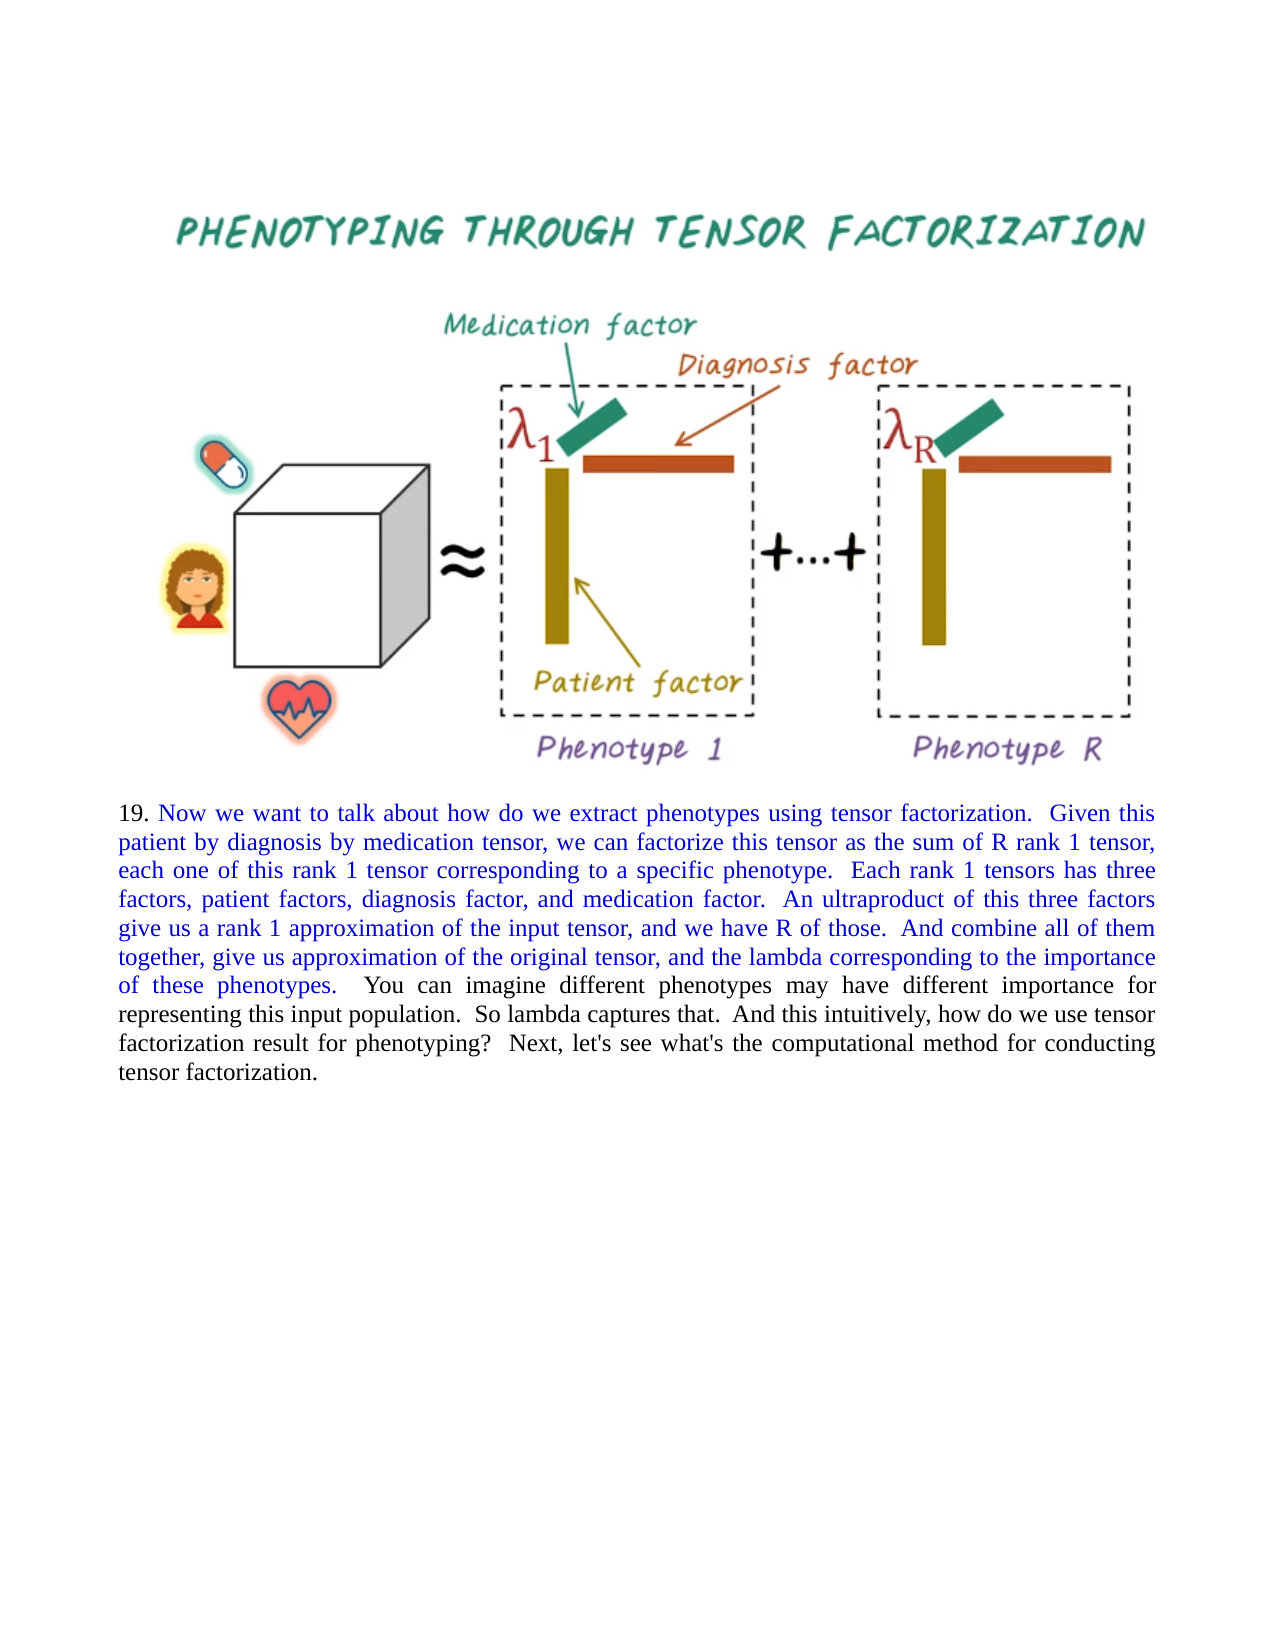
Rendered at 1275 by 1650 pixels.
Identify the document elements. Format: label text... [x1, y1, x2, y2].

picture [118, 204, 1157, 770]
text 19. Now we want to talk about how do we extract phenotypes using tensor factorization. Given this patient by diagnosis by medication tensor, we can factorize this tensor as the sum of R rank 1 tensor, each one of this rank 1 tensor corresponding to a specific phenotype. Each rank 1 tensors has three factors, patient factors, diagnosis factor, and medication factor. An ultraproduct of this three factors give us a rank 1 approximation of the input tensor, and we have R of those. And combine all of them together, give us approximation of the original tensor, and the lambda corresponding to the importance of these phenotypes. You can imagine different phenotypes may have different importance for representing this input population. So lambda captures that. And this intuitively, how do we use tensor factorization result for phenotyping? Next, let's see what's the computational method for conducting tensor factorization. [118, 798, 1157, 1085]
